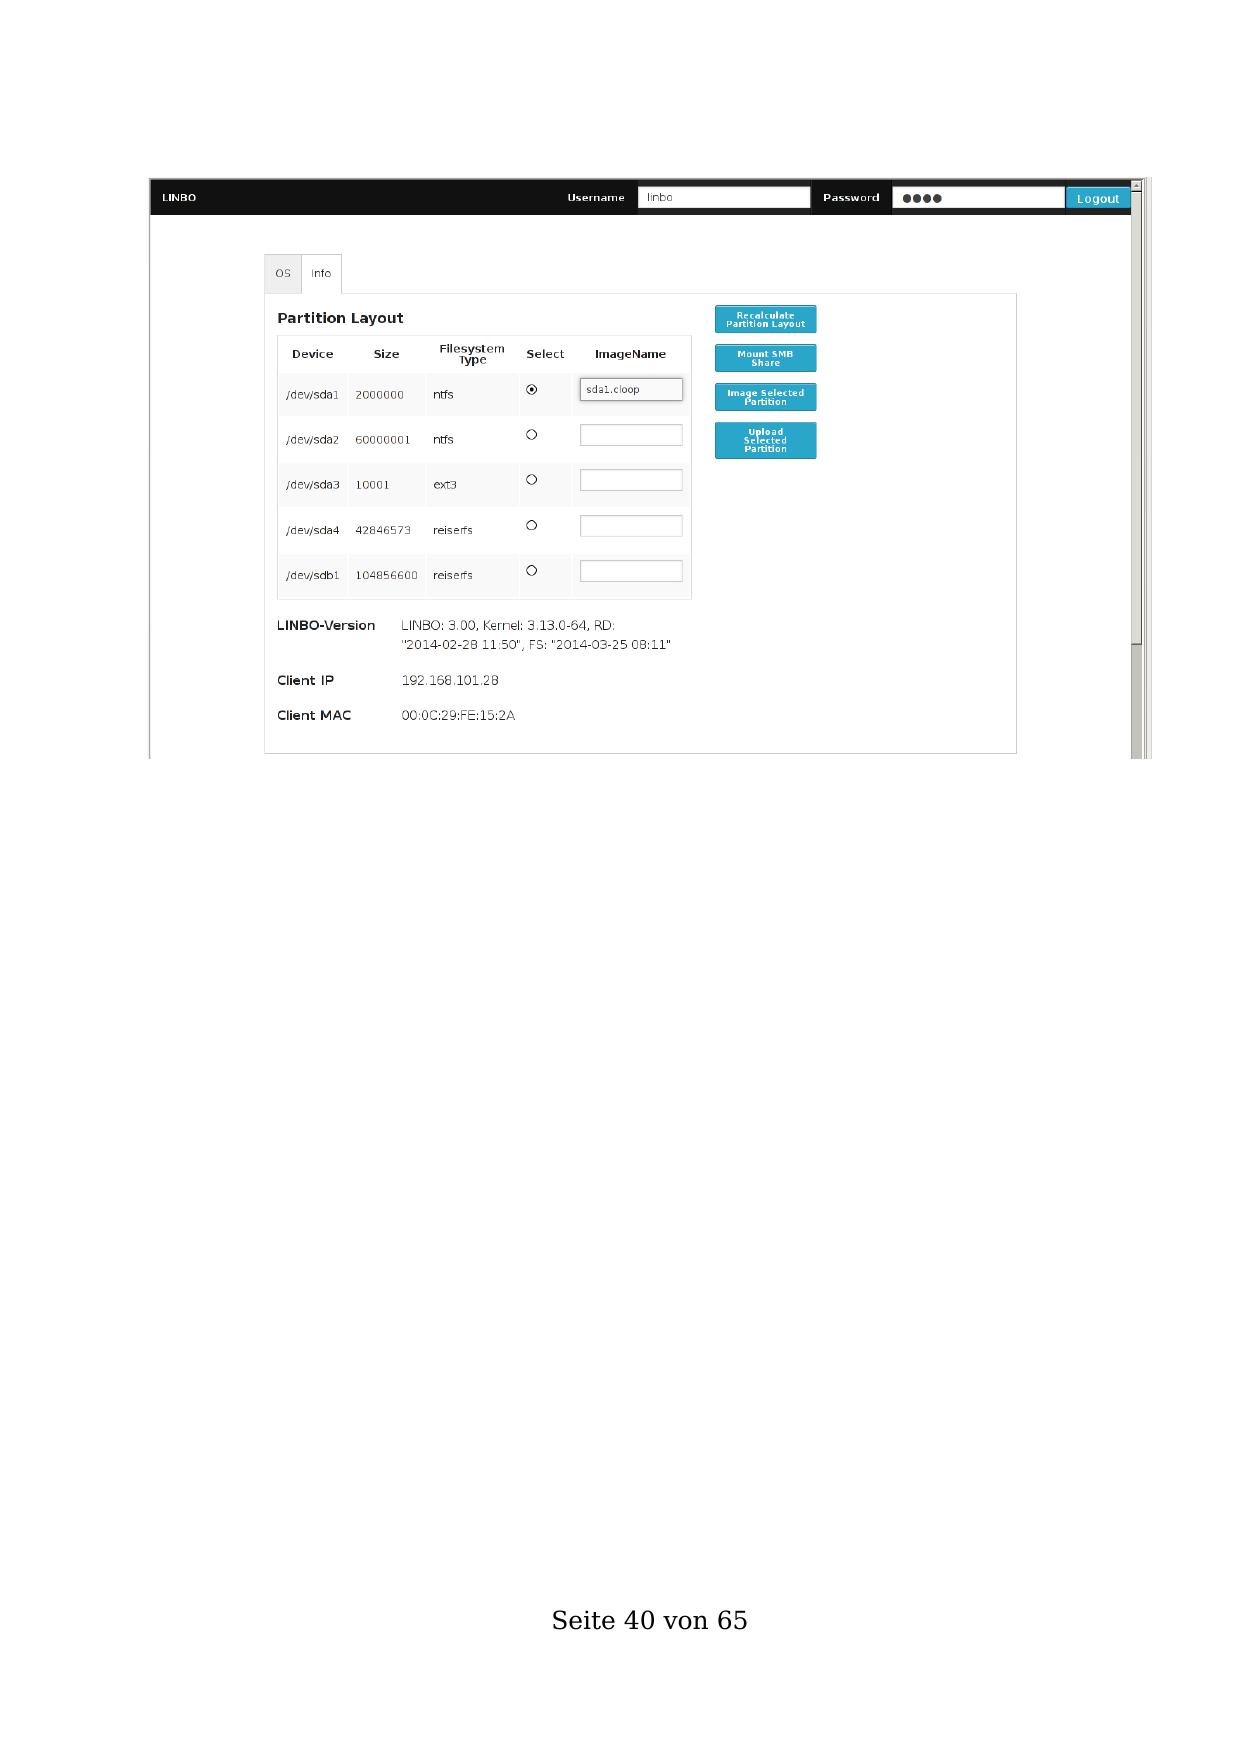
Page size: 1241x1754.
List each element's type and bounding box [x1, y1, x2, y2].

picture [147, 177, 1152, 759]
